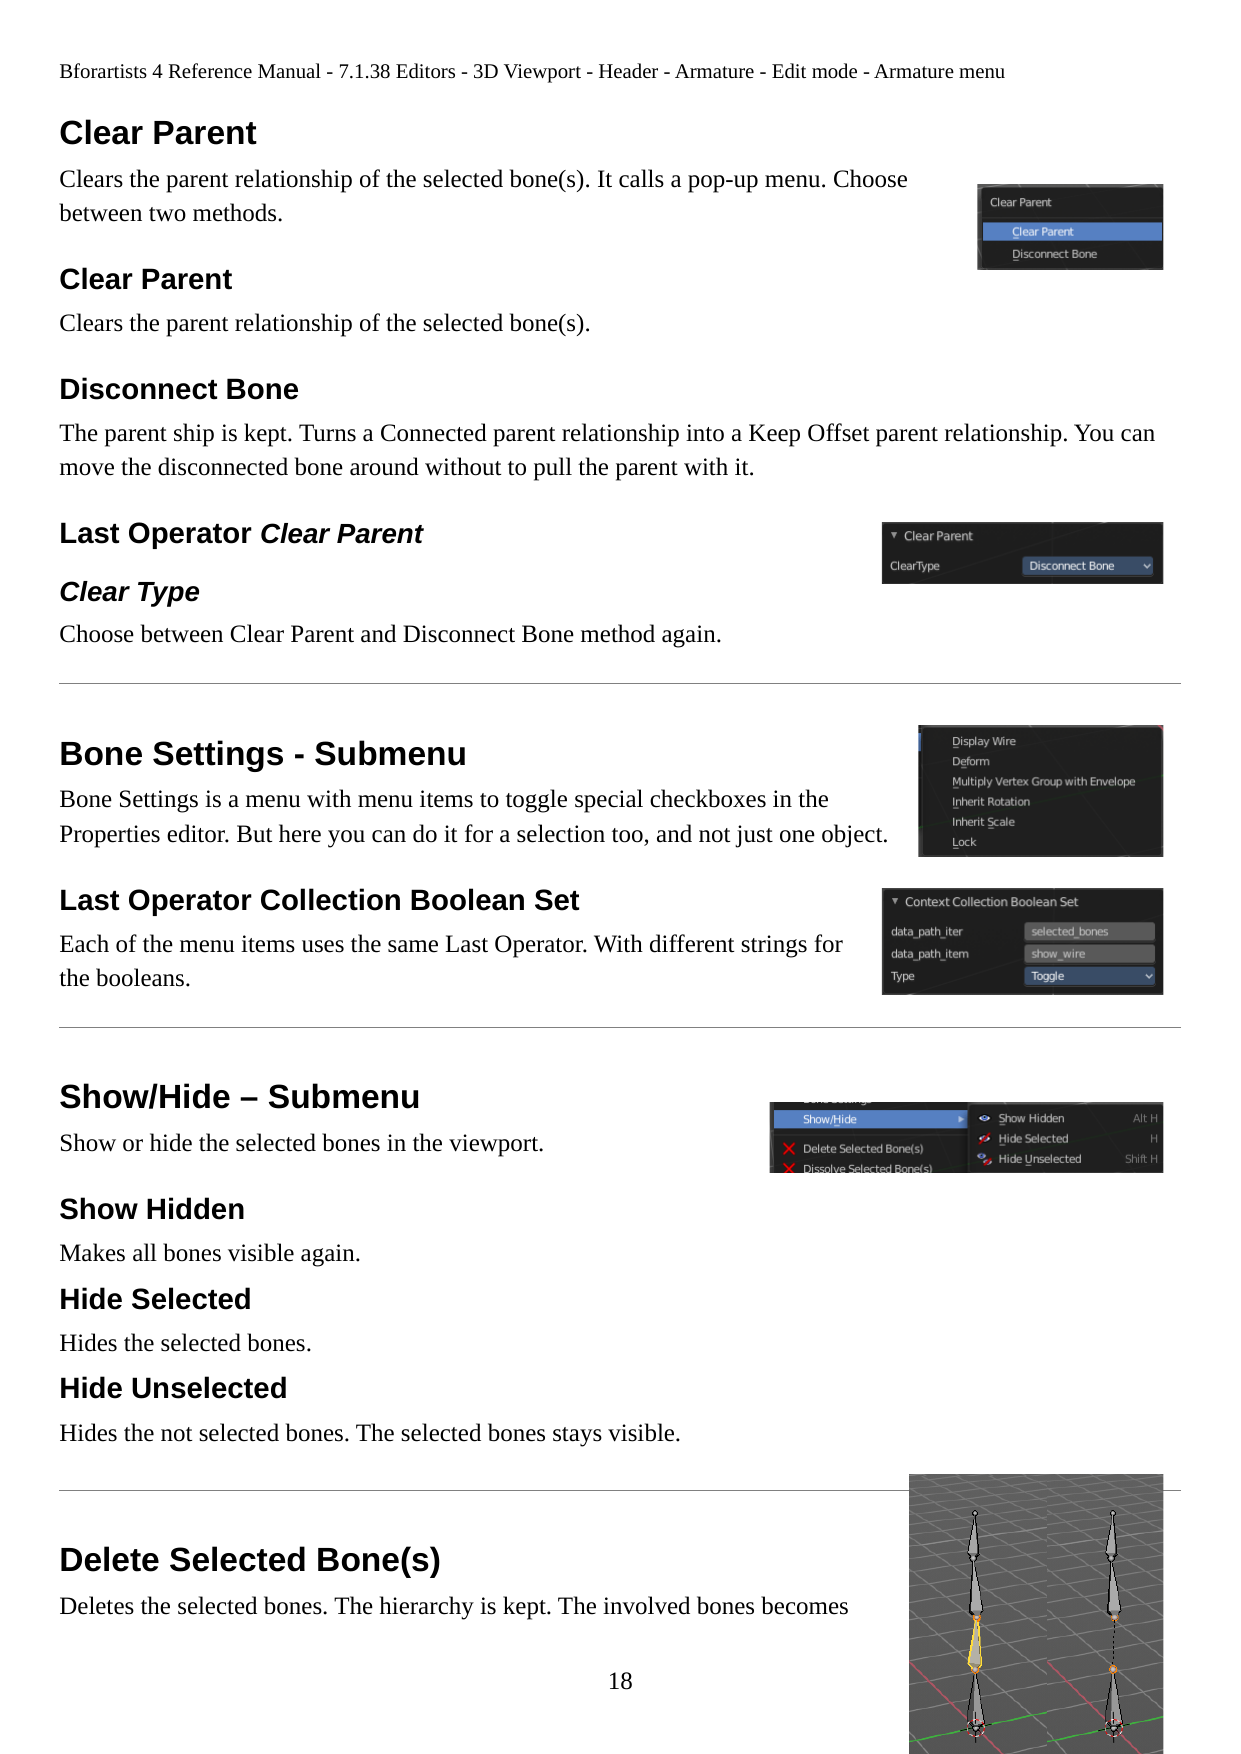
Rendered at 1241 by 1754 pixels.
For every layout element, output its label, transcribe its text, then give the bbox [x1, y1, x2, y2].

text Hides the selected bones. [59, 1328, 1181, 1357]
subtitle Last Operator Clear Parent [59, 516, 1181, 550]
picture [977, 184, 1164, 270]
text Show or hide the selected bones in the viewport. [59, 1128, 769, 1157]
subtitle Clear Type [59, 575, 1181, 607]
text Makes all bones visible again. [59, 1238, 1181, 1267]
text Clears the parent relationship of the selected bone(s). [59, 308, 1181, 337]
subtitle Show Hidden [59, 1192, 1181, 1226]
subtitle Disconnect Bone [59, 372, 1181, 406]
subtitle Delete Selected Bone(s) [59, 1540, 909, 1579]
subtitle Bone Settings - Submenu [59, 733, 918, 772]
text Deletes the selected bones. The hierarchy is kept. The involved bones becomes [59, 1591, 909, 1620]
text Bone Settings is a menu with menu items to toggle special checkboxes in the Properties editor. But here you can do it for a selection too, and not just one object. [59, 784, 918, 848]
picture [918, 725, 1164, 857]
picture [881, 888, 1164, 995]
text Choose between Clear Parent and Disconnect Bone method again. [59, 619, 1181, 648]
subtitle [1164, 733, 1181, 772]
subtitle Last Operator Collection Boolean Set [59, 883, 1181, 916]
text The parent ship is kept. Turns a Connected parent relationship into a Keep Offset parent relationship. You can move the disconnected bone around without to pull the parent with it. [59, 418, 1181, 481]
text Hides the not selected bones. The selected bones stays visible. [59, 1418, 1181, 1446]
subtitle Clear Parent [59, 262, 1181, 296]
subtitle Hide Unselected [59, 1371, 1181, 1405]
picture [881, 522, 1164, 584]
text Clears the parent relationship of the selected bone(s). It calls a pop-up menu. Choose between two methods. [59, 164, 1181, 227]
subtitle [1164, 1540, 1181, 1579]
subtitle Show/Hide – Submenu [59, 1077, 1181, 1116]
picture [769, 1102, 1164, 1173]
subtitle Hide Selected [59, 1282, 1181, 1316]
picture [909, 1474, 1164, 1754]
subtitle Clear Parent [59, 113, 1181, 151]
text Each of the menu items uses the same Last Operator. With different strings for the booleans. [59, 929, 881, 992]
